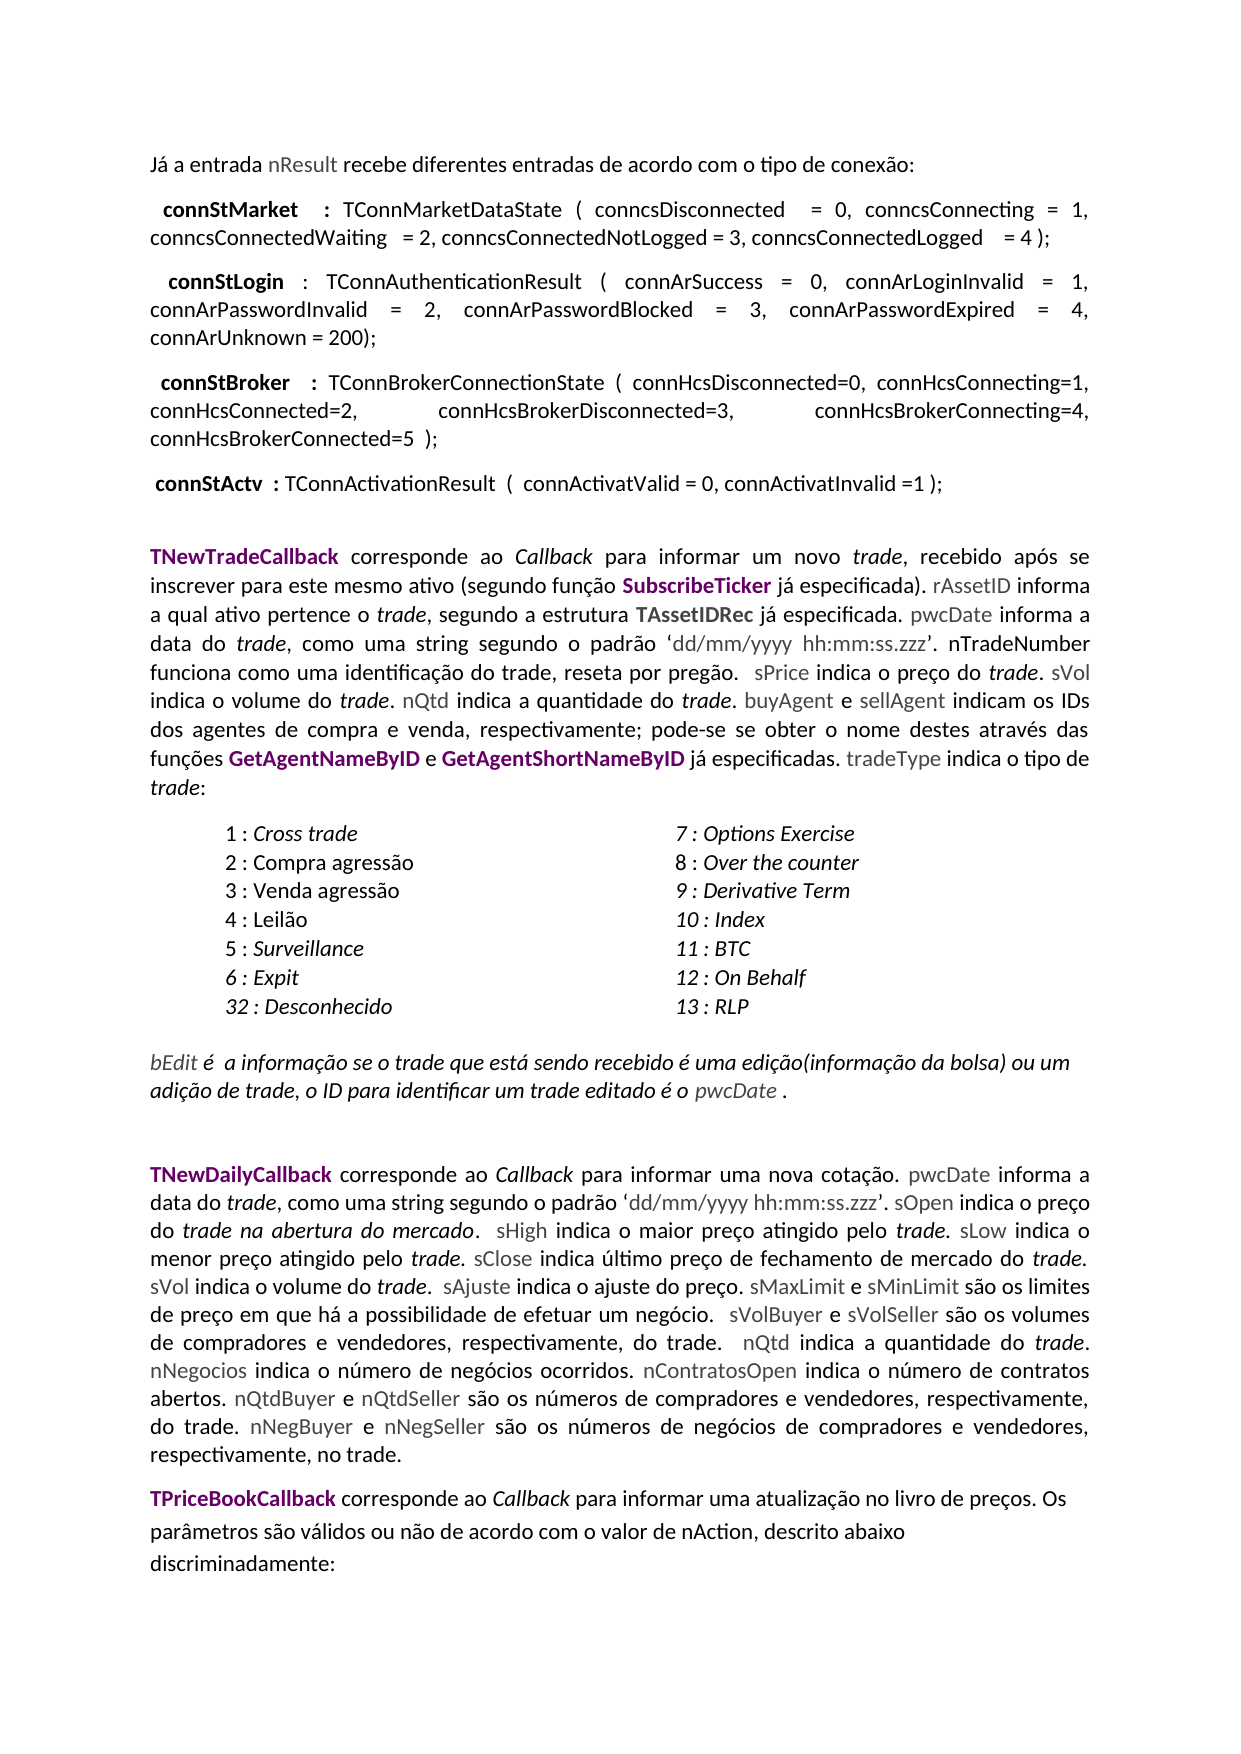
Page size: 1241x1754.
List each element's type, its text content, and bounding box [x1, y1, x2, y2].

text connStBroker : TConnBrokerConnectionState ( connHcsDisconnected=0, connHcsConnecting=1, connHcsConnected=2, connHcsBrokerDisconnected=3, connHcsBrokerConnecting=4, connHcsBrokerConnected=5 ); [150, 368, 1090, 452]
text TNewDailyCallback corresponde ao Callback para informar uma nova cotação. pwcDate informa a data do trade, como uma string segundo o padrão ‘dd/mm/yyyy hh:mm:ss.zzz’. sOpen indica o preço do trade na abertura do mercado. sHigh indica o maior preço atingido pelo trade. sLow indica o menor preço atingido pelo trade. sClose indica último preço de fechamento de mercado do trade. sVol indica o volume do trade. sAjuste indica o ajuste do preço. sMaxLimit e sMinLimit são os limites de preço em que há a possibilidade de efetuar um negócio. sVolBuyer e sVolSeller são os volumes de compradores e vendedores, respectivamente, do trade. nQtd indica a quantidade do trade. nNegocios indica o número de negócios ocorridos. nContratosOpen indica o número de contratos abertos. nQtdBuyer e nQtdSeller são os números de compradores e vendedores, respectivamente, do trade. nNegBuyer e nNegSeller são os números de negócios de compradores e vendedores, respectivamente, no trade. [150, 1160, 1090, 1468]
text 32 : Desconhecido 13 : RLP [150, 992, 1090, 1020]
text TPriceBookCallback corresponde ao Callback para informar uma atualização no livro de preços. Os parâmetros são válidos ou não de acordo com o valor de nAction, descrito abaixo discriminadamente: [150, 1484, 1090, 1577]
text connStMarket : TConnMarketDataState ( conncsDisconnected = 0, conncsConnecting = 1, conncsConnectedWaiting = 2, conncsConnectedNotLogged = 3, conncsConnectedLogged = 4 ); [150, 195, 1090, 251]
text Já a entrada nResult recebe diferentes entradas de acordo com o tipo de conexão: [150, 150, 1090, 178]
text bEdit é a informação se o trade que está sendo recebido é uma edição(informação da bolsa) ou um adição de trade, o ID para identificar um trade editado é o pwcDate . [150, 1048, 1090, 1105]
text 1 : Cross trade 7 : Options Exercise 2 : Compra agressão 8 : Over the counter 3 : Venda agressão 9 : Derivative Term 4 : Leilão 10 : Index 5 : Surveillance 11 : BTC [150, 819, 1090, 962]
text connStLogin : TConnAuthenticationResult ( connArSuccess = 0, connArLoginInvalid = 1, connArPasswordInvalid = 2, connArPasswordBlocked = 3, connArPasswordExpired = 4, connArUnknown = 200); [150, 267, 1090, 351]
text connStActv : TConnActivationResult ( connActivatValid = 0, connActivatInvalid =1 ); [150, 469, 1090, 497]
text 6 : Expit 12 : On Behalf [150, 963, 1090, 991]
text TNewTradeCallback corresponde ao Callback para informar um novo trade, recebido após se inscrever para este mesmo ativo (segundo função SubscribeTicker já especificada). rAssetID informa a qual ativo pertence o trade, segundo a estrutura TAssetIDRec já especificada. pwcDate informa a data do trade, como uma string segundo o padrão ‘dd/mm/yyyy hh:mm:ss.zzz’. nTradeNumber funciona como uma identificação do trade, reseta por pregão. sPrice indica o preço do trade. sVol indica o volume do trade. nQtd indica a quantidade do trade. buyAgent e sellAgent indicam os IDs dos agentes de compra e venda, respectivamente; pode-se se obter o nome destes através das funções GetAgentNameByID e GetAgentShortNameByID já especificadas. tradeType indica o tipo de trade: [150, 513, 1090, 801]
